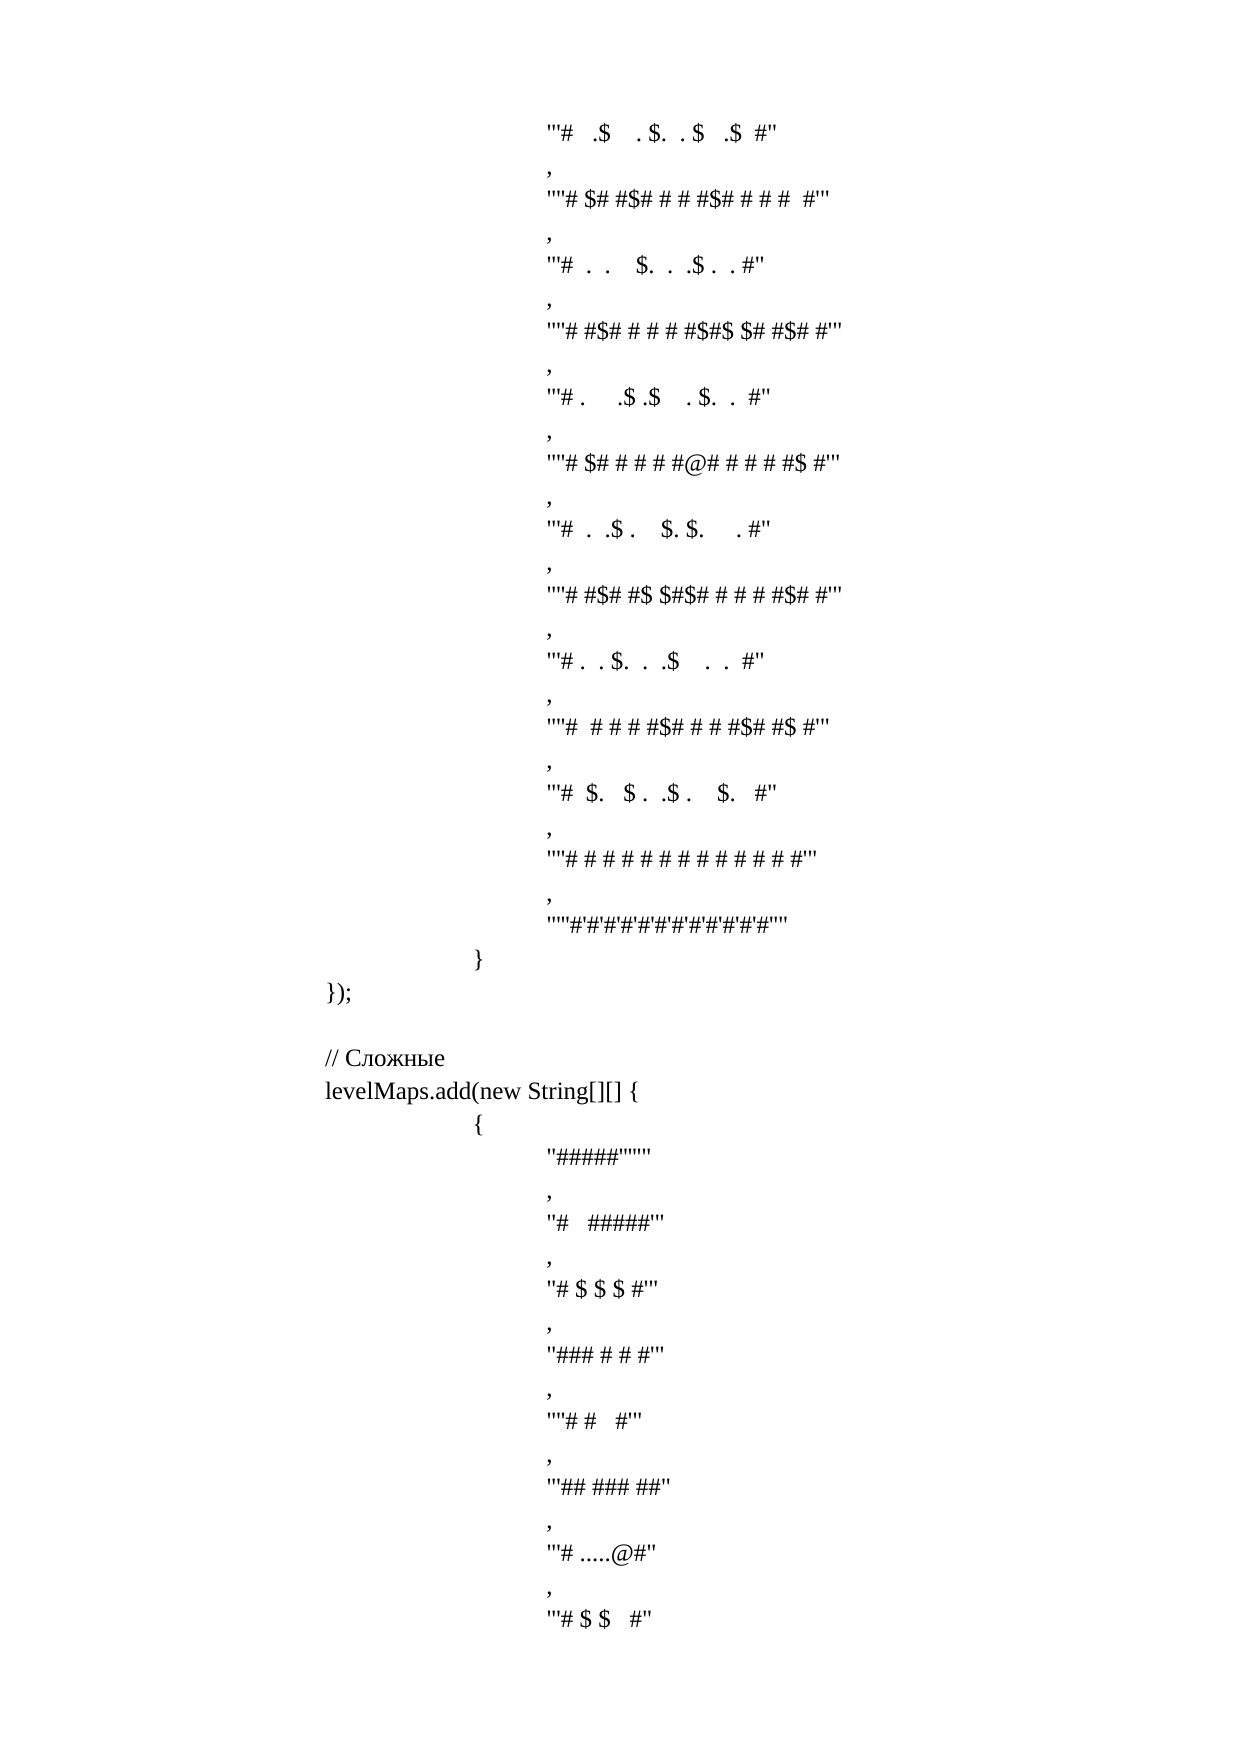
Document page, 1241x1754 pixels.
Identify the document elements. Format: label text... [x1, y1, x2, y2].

text "# $ $ $ #'" [177, 1274, 1152, 1303]
text { [177, 1109, 1152, 1137]
text "''# # # # #$# # # #$# #$ #'" [177, 712, 1152, 741]
text "'# $. $ . .$ . $. #" [177, 778, 1152, 807]
text , [177, 283, 1152, 312]
text "''# #$# # # # #$#$ $# #$# #'" [177, 316, 1152, 345]
text "'# .....@#" [177, 1538, 1152, 1567]
text "'# $ $ #" [177, 1604, 1152, 1633]
text "''# #$# #$ $#$# # # # #$# #'" [177, 580, 1152, 609]
text , [177, 1241, 1152, 1269]
text "'# . . $. . .$ . . #" [177, 250, 1152, 279]
text "''# # #'" [177, 1406, 1152, 1435]
text "# #####'" [177, 1208, 1152, 1237]
text "### # # #'" [177, 1340, 1152, 1369]
text }); [177, 977, 1152, 1005]
text , [177, 613, 1152, 642]
text "''# $# # # # #@# # # # #$ #'" [177, 448, 1152, 477]
text , [177, 415, 1152, 444]
text "'# . . $. . .$ . . #" [177, 646, 1152, 675]
text , [177, 812, 1152, 840]
text "'# .$ . $. . $ .$ #" [177, 118, 1152, 147]
text , [177, 1439, 1152, 1468]
text , [177, 1307, 1152, 1336]
text , [177, 1505, 1152, 1534]
text "'# . .$ .$ . $. . #" [177, 382, 1152, 411]
text , [177, 1175, 1152, 1203]
text "'## ### ##" [177, 1472, 1152, 1501]
text "#####'''''" [177, 1142, 1152, 1171]
text , [177, 878, 1152, 906]
text } [177, 944, 1152, 972]
text , [177, 679, 1152, 708]
text , [177, 151, 1152, 180]
text , [177, 1571, 1152, 1600]
text "''# # # # # # # # # # # # #'" [177, 844, 1152, 873]
text "'# . .$ . $. $. . #" [177, 514, 1152, 543]
text // Сложные [177, 1043, 1152, 1071]
text , [177, 547, 1152, 576]
text , [177, 481, 1152, 510]
text levelMaps.add(new String[][] { [177, 1076, 1152, 1104]
text , [177, 349, 1152, 378]
text , [177, 1373, 1152, 1402]
text "''# $# #$# # # #$# # # # #'" [177, 184, 1152, 213]
text , [177, 217, 1152, 246]
text "'''#'#'#'#'#'#'#'#'#'#'#'#''" [177, 911, 1152, 939]
text , [177, 746, 1152, 774]
